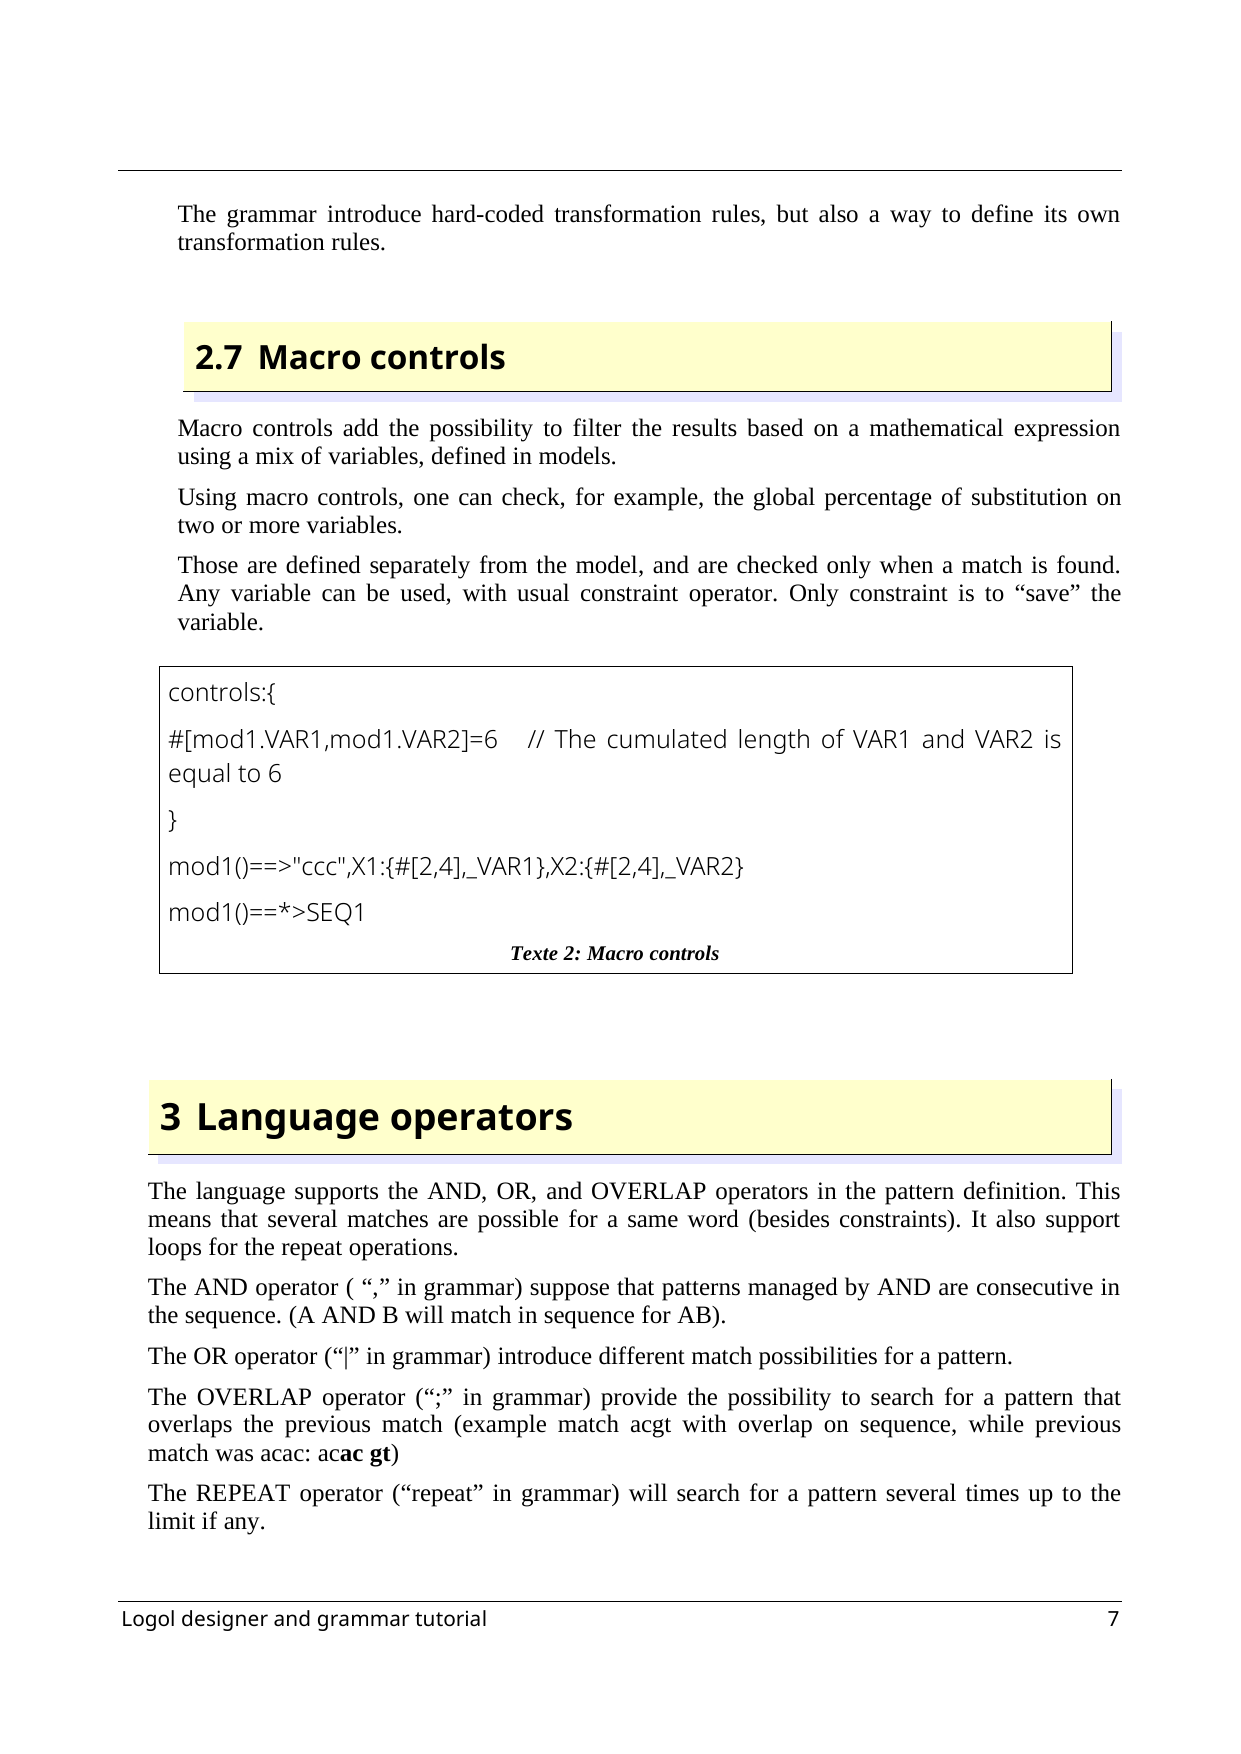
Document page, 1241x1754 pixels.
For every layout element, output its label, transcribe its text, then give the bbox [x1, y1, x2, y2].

text Macro controls add the possibility to filter the results based on a mathematical expression using a mix of variables, defined in models. [177, 414, 1122, 470]
text #[mod1.VAR1,mod1.VAR2]=6 // The cumulated length of VAR1 and VAR2 is equal to 6 [168, 722, 1063, 789]
subtitle Macro controls [184, 322, 1111, 391]
text } [168, 802, 1063, 836]
text The OVERLAP operator (“;” in grammar) provide the possibility to search for a pattern that overlaps the previous match (example match acgt with overlap on sequence, while previous match was acac: acac gt) [148, 1382, 1122, 1466]
text The OR operator (“|” in grammar) introduce different match possibilities for a pattern. [148, 1342, 1122, 1370]
text mod1()==>"ccc",X1:{#[2,4],_VAR1},X2:{#[2,4],_VAR2} [168, 848, 1063, 882]
text The REPEAT operator (“repeat” in grammar) will search for a pattern several times up to the limit if any. [148, 1479, 1122, 1535]
subtitle Language operators [149, 1080, 1111, 1154]
text mod1()==*>SEQ1 [168, 895, 1063, 929]
text Texte 2: Macro controls [168, 941, 1063, 964]
text The AND operator ( “,” in grammar) suppose that patterns managed by AND are consecutive in the sequence. (A AND B will match in sequence for AB). [148, 1273, 1122, 1329]
text The grammar introduce hard-coded transformation rules, but also a way to define its own transformation rules. [177, 200, 1122, 256]
text Those are defined separately from the model, and are checked only when a match is found. Any variable can be used, with usual constraint operator. Only constraint is to “save” the variable. [177, 551, 1122, 635]
text controls:{ [168, 675, 1063, 709]
text Using macro controls, one can check, for example, the global percentage of substitution on two or more variables. [177, 483, 1122, 539]
text The language supports the AND, OR, and OVERLAP operators in the pattern definition. This means that several matches are possible for a same word (besides constraints). It also support loops for the repeat operations. [148, 1177, 1122, 1261]
